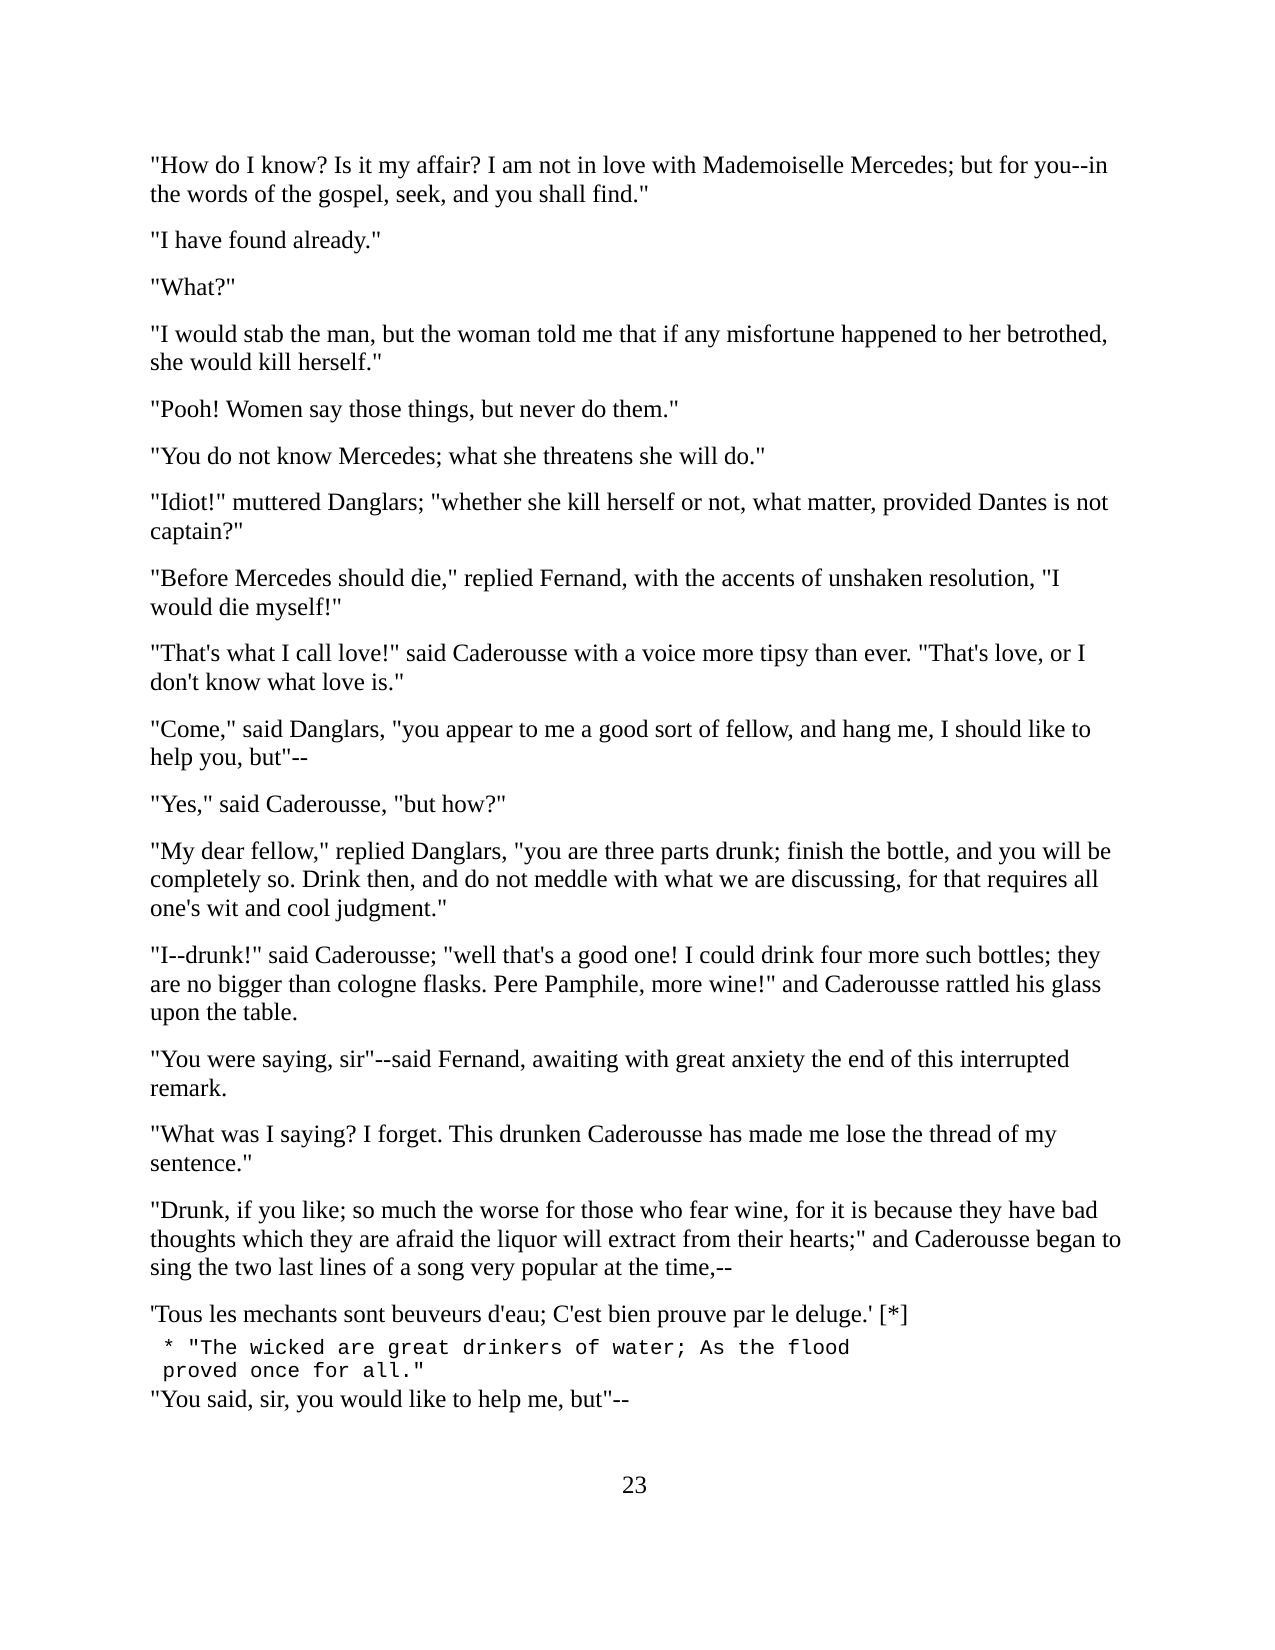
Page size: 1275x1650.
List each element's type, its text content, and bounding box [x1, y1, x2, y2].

text "That's what I call love!" said Caderousse with a voice more tipsy than ever. "That's love, or I don't know what love is." [150, 638, 1125, 696]
text "You were saying, sir"--said Fernand, awaiting with great anxiety the end of this interrupted remark. [150, 1044, 1125, 1102]
text "How do I know? Is it my affair? I am not in love with Mademoiselle Mercedes; but for you--in the words of the gospel, seek, and you shall find." [150, 150, 1125, 207]
text "What was I saying? I forget. This drunken Caderousse has made me lose the thread of my sentence." [150, 1119, 1125, 1177]
text "You do not know Mercedes; what she threatens she will do." [150, 441, 1125, 469]
text "Come," said Danglars, "you appear to me a good sort of fellow, and hang me, I should like to help you, but"-- [150, 714, 1125, 771]
text proved once for all." [150, 1361, 1125, 1384]
text "My dear fellow," replied Danglars, "you are three parts drunk; finish the bottle, and you will be completely so. Drink then, and do not meddle with what we are discussing, for that requires all one's wit and cool judgment." [150, 836, 1125, 922]
text "Pooh! Women say those things, but never do them." [150, 394, 1125, 423]
text "I--drunk!" said Caderousse; "well that's a good one! I could drink four more such bottles; they are no bigger than cologne flasks. Pere Pamphile, more wine!" and Caderousse rattled his glass upon the table. [150, 940, 1125, 1026]
text "I would stab the man, but the woman told me that if any misfortune happened to her betrothed, she would kill herself." [150, 319, 1125, 376]
text 'Tous les mechants sont beuveurs d'eau; C'est bien prouve par le deluge.' [*] [150, 1299, 1125, 1328]
text "Drunk, if you like; so much the worse for those who fear wine, for it is because they have bad thoughts which they are afraid the liquor will extract from their hearts;" and Caderousse began to sing the two last lines of a song very popular at the time,-- [150, 1195, 1125, 1281]
text "You said, sir, you would like to help me, but"-- [150, 1384, 1125, 1413]
text "What?" [150, 272, 1125, 301]
text "I have found already." [150, 225, 1125, 254]
text "Yes," said Caderousse, "but how?" [150, 789, 1125, 818]
text "Idiot!" muttered Danglars; "whether she kill herself or not, what matter, provided Dantes is not captain?" [150, 487, 1125, 545]
text * "The wicked are great drinkers of water; As the flood [150, 1337, 1125, 1361]
text "Before Mercedes should die," replied Fernand, with the accents of unshaken resolution, "I would die myself!" [150, 563, 1125, 620]
